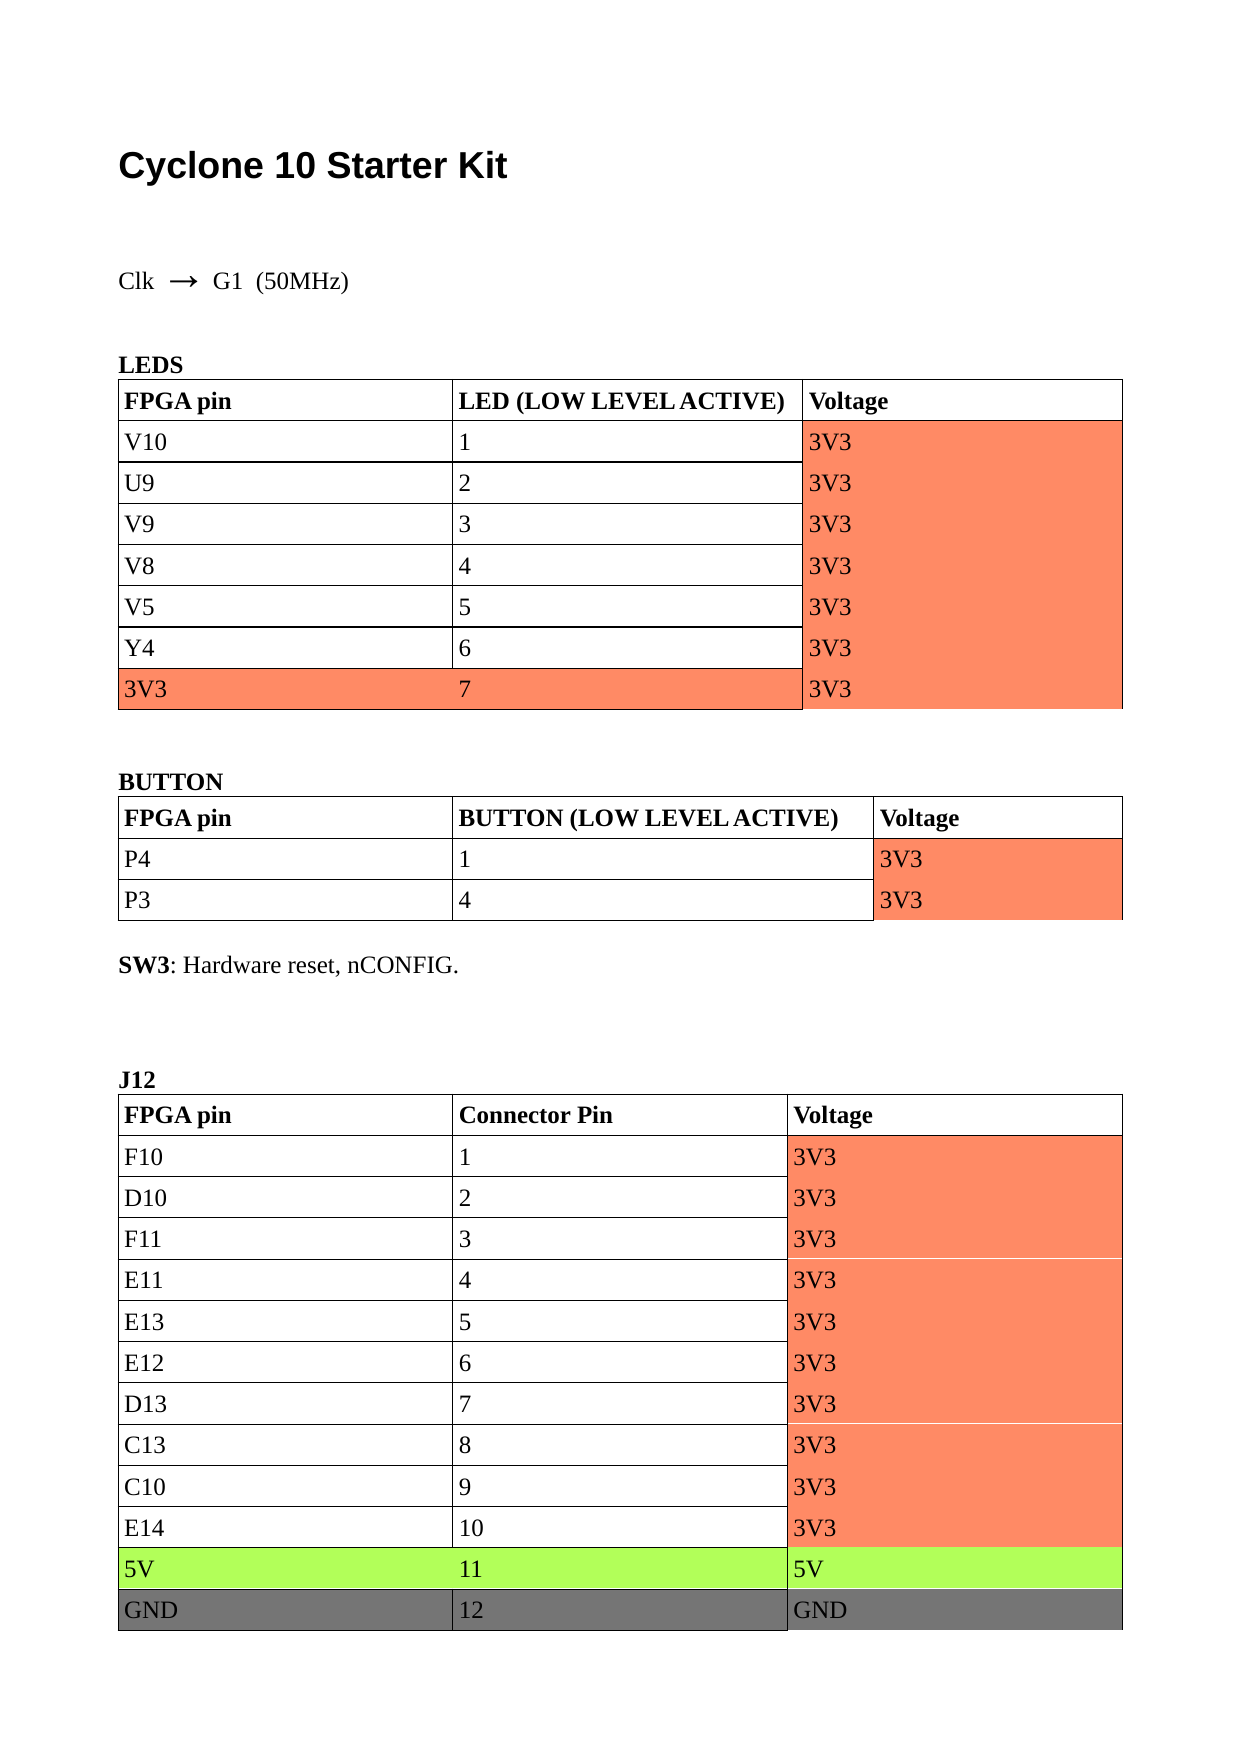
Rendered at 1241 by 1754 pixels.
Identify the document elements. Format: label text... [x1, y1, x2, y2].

table_cell P3 [119, 880, 452, 920]
table_header LED (LOW LEVEL ACTIVE) [453, 380, 802, 420]
table_cell E11 [119, 1260, 452, 1300]
table_cell F11 [119, 1218, 452, 1258]
table_cell V8 [119, 545, 452, 585]
table_cell 8 [453, 1425, 787, 1465]
table_cell Y4 [119, 628, 452, 668]
table_cell 9 [453, 1466, 787, 1506]
table_header FPGA pin [119, 797, 452, 837]
table_cell 3V3 [803, 626, 1122, 668]
table_cell 7 [453, 1383, 787, 1423]
text LEDS [118, 350, 1122, 379]
table_cell 3 [453, 504, 802, 544]
table_cell 4 [453, 545, 802, 585]
text Clk → G1 (50MHz) [118, 246, 1122, 299]
table_cell 3V3 [788, 1465, 1122, 1506]
table_cell 3V3 [803, 461, 1122, 503]
table_cell V5 [119, 586, 452, 626]
table_cell 1 [453, 421, 802, 461]
table_cell 3V3 [803, 421, 1122, 461]
table_cell 3V3 [788, 1341, 1122, 1382]
table_cell 2 [453, 1177, 787, 1217]
table_cell GND [119, 1590, 452, 1630]
table_cell 6 [453, 628, 802, 668]
table_cell P4 [119, 839, 452, 879]
table_header Voltage [788, 1095, 1122, 1135]
table_cell 3V3 [788, 1176, 1122, 1217]
table_header BUTTON (LOW LEVEL ACTIVE) [453, 797, 873, 837]
table_cell 1 [453, 1136, 787, 1176]
table_cell 3V3 [119, 669, 453, 709]
table_cell 3V3 [788, 1300, 1122, 1341]
table_cell C10 [119, 1466, 452, 1506]
table_header Connector Pin [453, 1095, 787, 1135]
table_cell 3V3 [788, 1259, 1122, 1300]
table_cell 11 [453, 1548, 787, 1588]
table_cell 3V3 [803, 668, 1122, 709]
table_cell 3V3 [788, 1506, 1122, 1547]
table_cell 7 [453, 669, 802, 709]
table_cell 5V [119, 1548, 453, 1588]
table_cell 3V3 [803, 585, 1122, 626]
table_cell 4 [453, 880, 873, 920]
table_cell C13 [119, 1425, 452, 1465]
table_cell E12 [119, 1342, 452, 1382]
table_cell 5 [453, 1301, 787, 1341]
table_header Voltage [803, 380, 1122, 420]
table_header Voltage [874, 797, 1122, 837]
table_cell E14 [119, 1507, 452, 1547]
table_cell 10 [453, 1507, 787, 1547]
table_cell 3 [453, 1218, 787, 1258]
table_cell 12 [453, 1590, 787, 1630]
table_cell 4 [453, 1260, 787, 1300]
table_cell 3V3 [788, 1136, 1122, 1176]
table_header FPGA pin [119, 1095, 452, 1135]
table_cell 1 [453, 839, 873, 879]
table_cell 3V3 [788, 1382, 1122, 1423]
table_cell 2 [453, 463, 802, 503]
table_cell D10 [119, 1177, 452, 1217]
table_cell 3V3 [788, 1217, 1122, 1258]
subtitle Cyclone 10 Starter Kit [118, 143, 1122, 186]
table_cell E13 [119, 1301, 452, 1341]
table_header FPGA pin [119, 380, 452, 420]
table_cell 5 [453, 586, 802, 626]
table_cell V9 [119, 504, 452, 544]
text BUTTON [118, 767, 1122, 796]
table_cell U9 [119, 463, 452, 503]
table_cell 3V3 [874, 879, 1122, 920]
table_cell F10 [119, 1136, 452, 1176]
table_cell 3V3 [803, 503, 1122, 544]
table_cell 5V [788, 1547, 1122, 1588]
table_cell V10 [119, 421, 452, 461]
text SW3: Hardware reset, nCONFIG. [118, 950, 1122, 978]
table_cell D13 [119, 1383, 452, 1423]
table_cell 3V3 [874, 839, 1122, 879]
table_cell 6 [453, 1342, 787, 1382]
table_cell GND [788, 1589, 1122, 1630]
text J12 [118, 1065, 1122, 1093]
table_cell 3V3 [803, 544, 1122, 585]
table_cell 3V3 [788, 1424, 1122, 1465]
